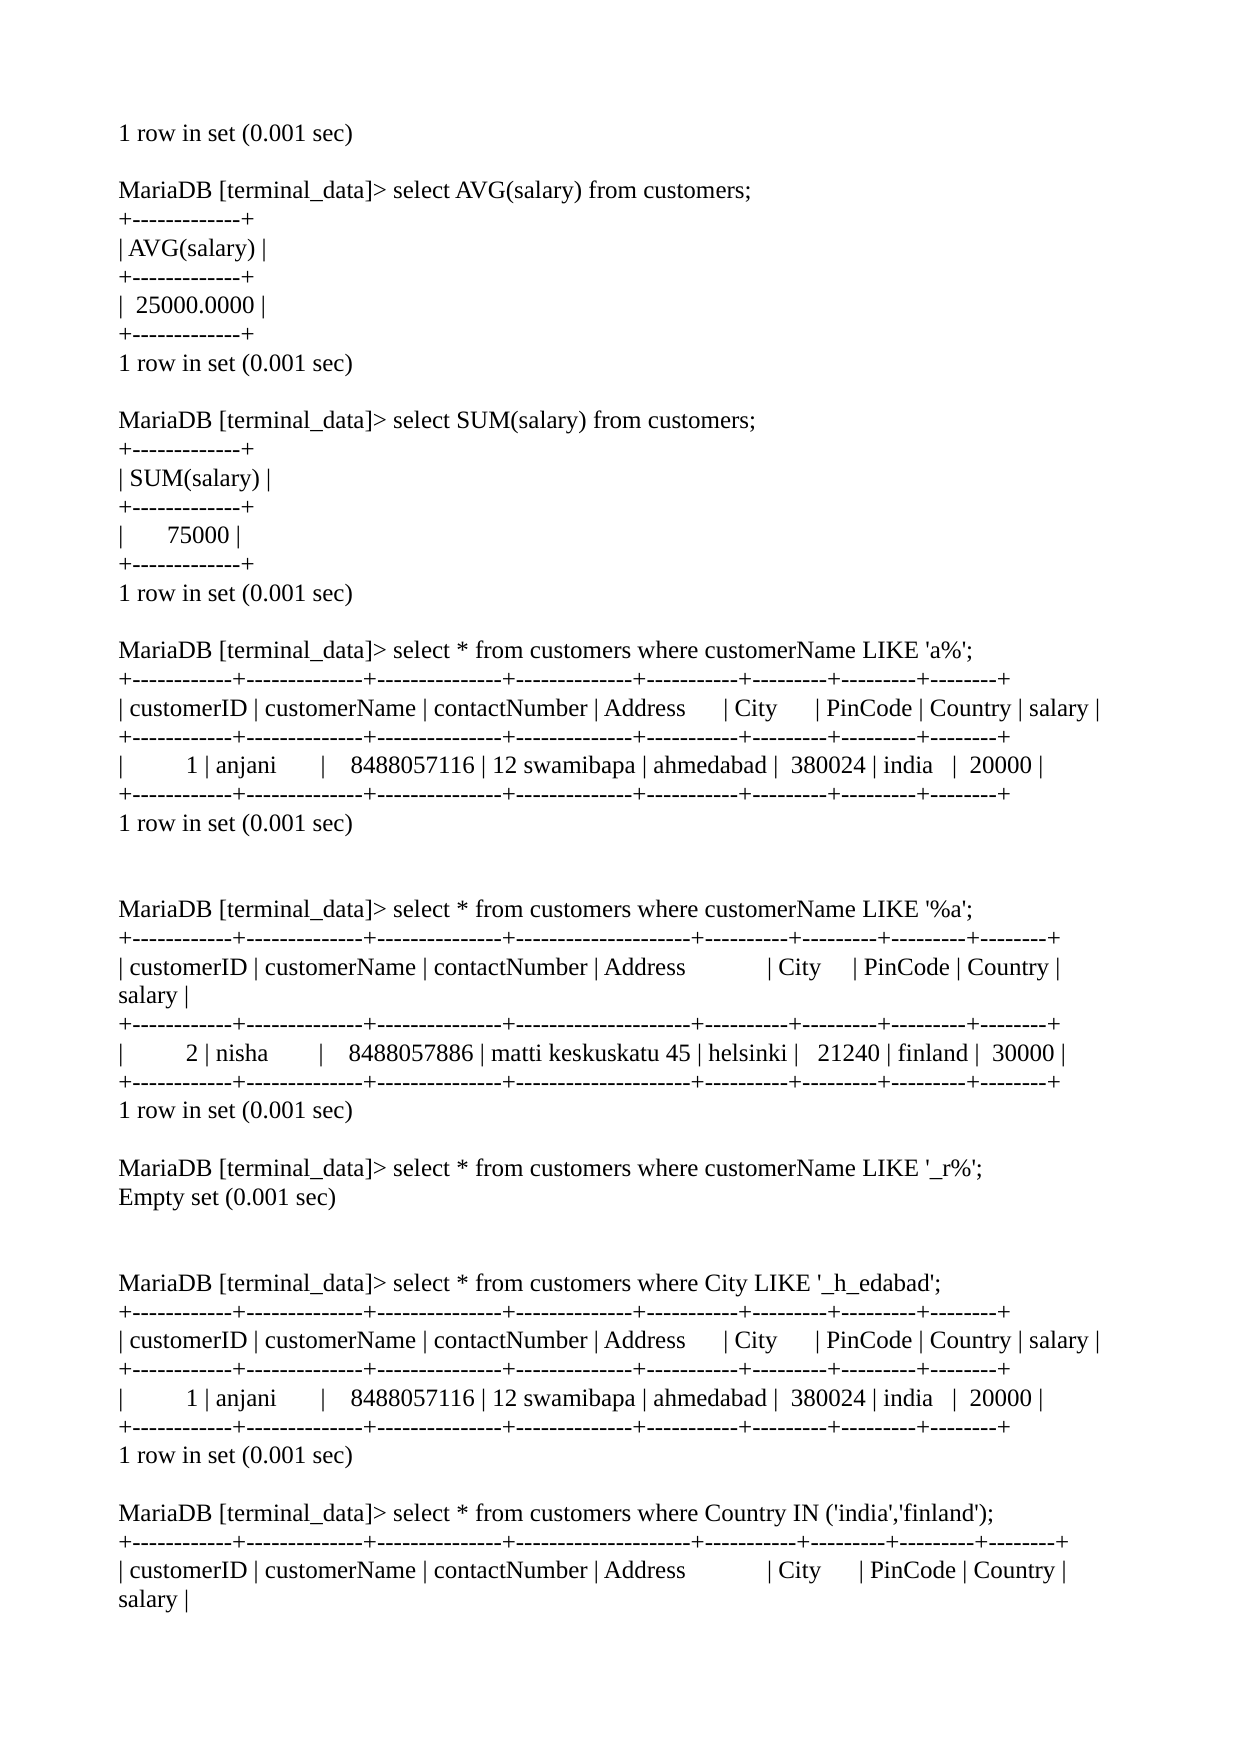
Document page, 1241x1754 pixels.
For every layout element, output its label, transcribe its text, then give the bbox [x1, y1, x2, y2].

text | customerID | customerName | contactNumber | Address | City | PinCode | Country | salary | [118, 1556, 1122, 1613]
text +------------+--------------+---------------+--------------+-----------+---------+---------+--------+ [118, 1297, 1122, 1326]
text MariaDB [terminal_data]> select * from customers where customerName LIKE 'a%'; [118, 636, 1122, 664]
text MariaDB [terminal_data]> select AVG(salary) from customers; [118, 176, 1122, 204]
text 1 row in set (0.001 sec) [118, 348, 1122, 377]
text | customerID | customerName | contactNumber | Address | City | PinCode | Country | salary | [118, 693, 1122, 722]
text MariaDB [terminal_data]> select SUM(salary) from customers; [118, 406, 1122, 434]
text +------------+--------------+---------------+--------------+-----------+---------+---------+--------+ [118, 1354, 1122, 1383]
text +-------------+ [118, 492, 1122, 521]
text +-------------+ [118, 434, 1122, 463]
text | 2 | nisha | 8488057886 | matti keskuskatu 45 | helsinki | 21240 | finland | 30000 | [118, 1038, 1122, 1067]
text | 25000.0000 | [118, 291, 1122, 319]
text | 1 | anjani | 8488057116 | 12 swamibapa | ahmedabad | 380024 | india | 20000 | [118, 1383, 1122, 1412]
text | 75000 | [118, 521, 1122, 549]
text +------------+--------------+---------------+--------------+-----------+---------+---------+--------+ [118, 664, 1122, 693]
text 1 row in set (0.001 sec) [118, 1441, 1122, 1469]
text +-------------+ [118, 319, 1122, 348]
text | customerID | customerName | contactNumber | Address | City | PinCode | Country | salary | [118, 952, 1122, 1009]
text MariaDB [terminal_data]> select * from customers where Country IN ('india','finland'); [118, 1498, 1122, 1527]
text | customerID | customerName | contactNumber | Address | City | PinCode | Country | salary | [118, 1326, 1122, 1354]
text +------------+--------------+---------------+---------------------+-----------+---------+---------+--------+ [118, 1527, 1122, 1556]
text +-------------+ [118, 204, 1122, 233]
text MariaDB [terminal_data]> select * from customers where customerName LIKE '%a'; [118, 894, 1122, 923]
text +-------------+ [118, 262, 1122, 291]
text +-------------+ [118, 549, 1122, 578]
text | 1 | anjani | 8488057116 | 12 swamibapa | ahmedabad | 380024 | india | 20000 | [118, 751, 1122, 779]
text +------------+--------------+---------------+--------------+-----------+---------+---------+--------+ [118, 1412, 1122, 1441]
text 1 row in set (0.001 sec) [118, 118, 1122, 147]
text 1 row in set (0.001 sec) [118, 578, 1122, 607]
text | AVG(salary) | [118, 233, 1122, 262]
text +------------+--------------+---------------+---------------------+----------+---------+---------+--------+ [118, 1067, 1122, 1096]
text Empty set (0.001 sec) [118, 1182, 1122, 1211]
text +------------+--------------+---------------+---------------------+----------+---------+---------+--------+ [118, 1009, 1122, 1038]
text MariaDB [terminal_data]> select * from customers where customerName LIKE '_r%'; [118, 1153, 1122, 1182]
text 1 row in set (0.001 sec) [118, 808, 1122, 837]
text 1 row in set (0.001 sec) [118, 1096, 1122, 1124]
text +------------+--------------+---------------+--------------+-----------+---------+---------+--------+ [118, 722, 1122, 751]
text +------------+--------------+---------------+---------------------+----------+---------+---------+--------+ [118, 923, 1122, 952]
text +------------+--------------+---------------+--------------+-----------+---------+---------+--------+ [118, 779, 1122, 808]
text MariaDB [terminal_data]> select * from customers where City LIKE '_h_edabad'; [118, 1268, 1122, 1297]
text | SUM(salary) | [118, 463, 1122, 492]
